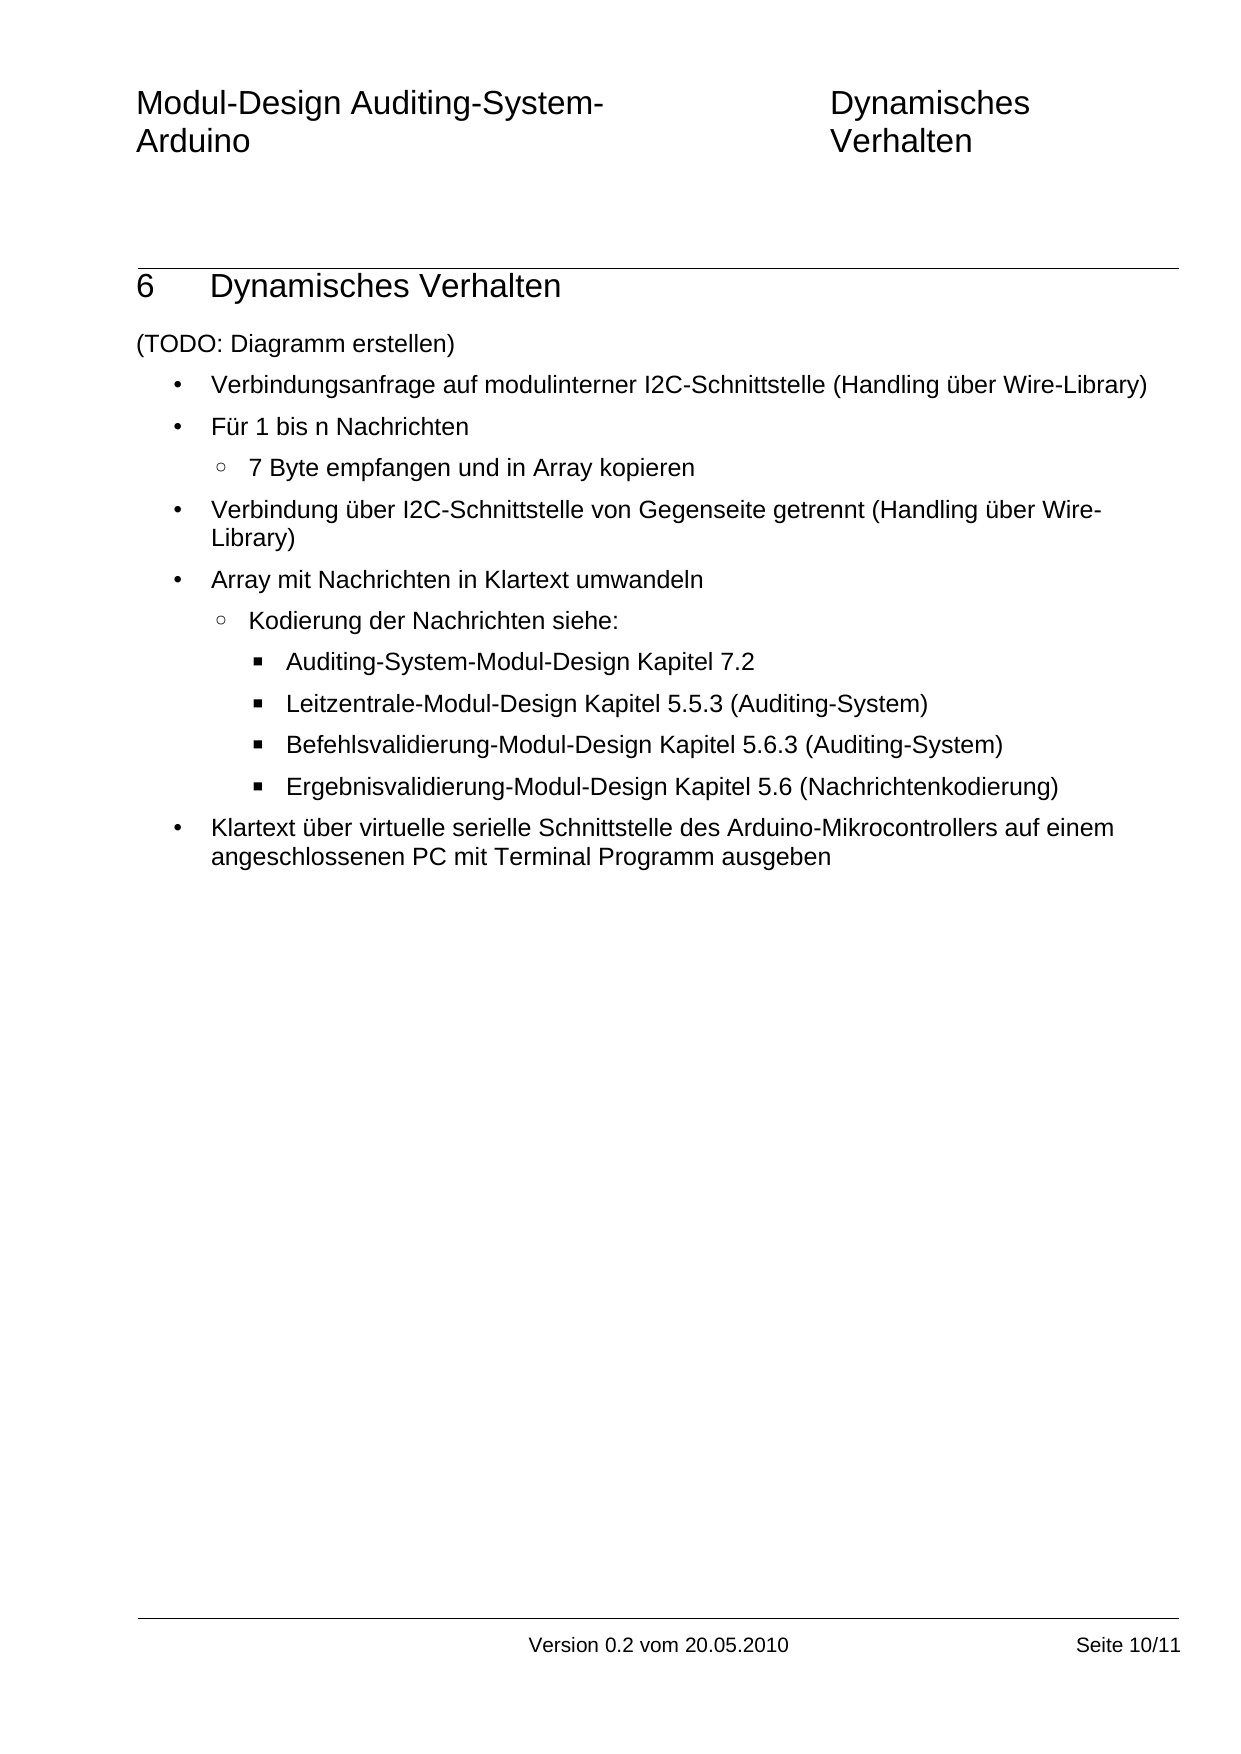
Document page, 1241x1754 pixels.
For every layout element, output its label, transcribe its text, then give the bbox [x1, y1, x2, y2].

list Für 1 bis n Nachrichten [173, 412, 1181, 441]
list Leitzentrale-Modul-Design Kapitel 5.5.3 (Auditing-System) [248, 689, 1181, 718]
list Array mit Nachrichten in Klartext umwandeln [173, 565, 1181, 593]
list Kodierung der Nachrichten siehe: [211, 606, 1181, 635]
list Verbindungsanfrage auf modulinterner I2C-Schnittstelle (Handling über Wire-Library) [173, 371, 1181, 399]
list 7 Byte empfangen und in Array kopieren [211, 453, 1181, 482]
subtitle Dynamisches Verhalten [136, 289, 240, 304]
list Ergebnisvalidierung-Modul-Design Kapitel 5.6 (Nachrichtenkodierung) [248, 771, 1181, 800]
text (TODO: Diagramm erstellen) [136, 329, 1181, 358]
list Auditing-System-Modul-Design Kapitel 7.2 [248, 647, 1181, 676]
subtitle Dynamisches Verhalten [238, 289, 1181, 304]
list Befehlsvalidierung-Modul-Design Kapitel 5.6.3 (Auditing-System) [248, 730, 1181, 759]
list Klartext über virtuelle serielle Schnittstelle des Arduino-Mikrocontrollers auf einem angeschlossenen PC mit Terminal Programm ausgeben [173, 813, 1181, 870]
list Verbindung über I2C-Schnittstelle von Gegenseite getrennt (Handling über Wire-Library) [173, 494, 1181, 552]
